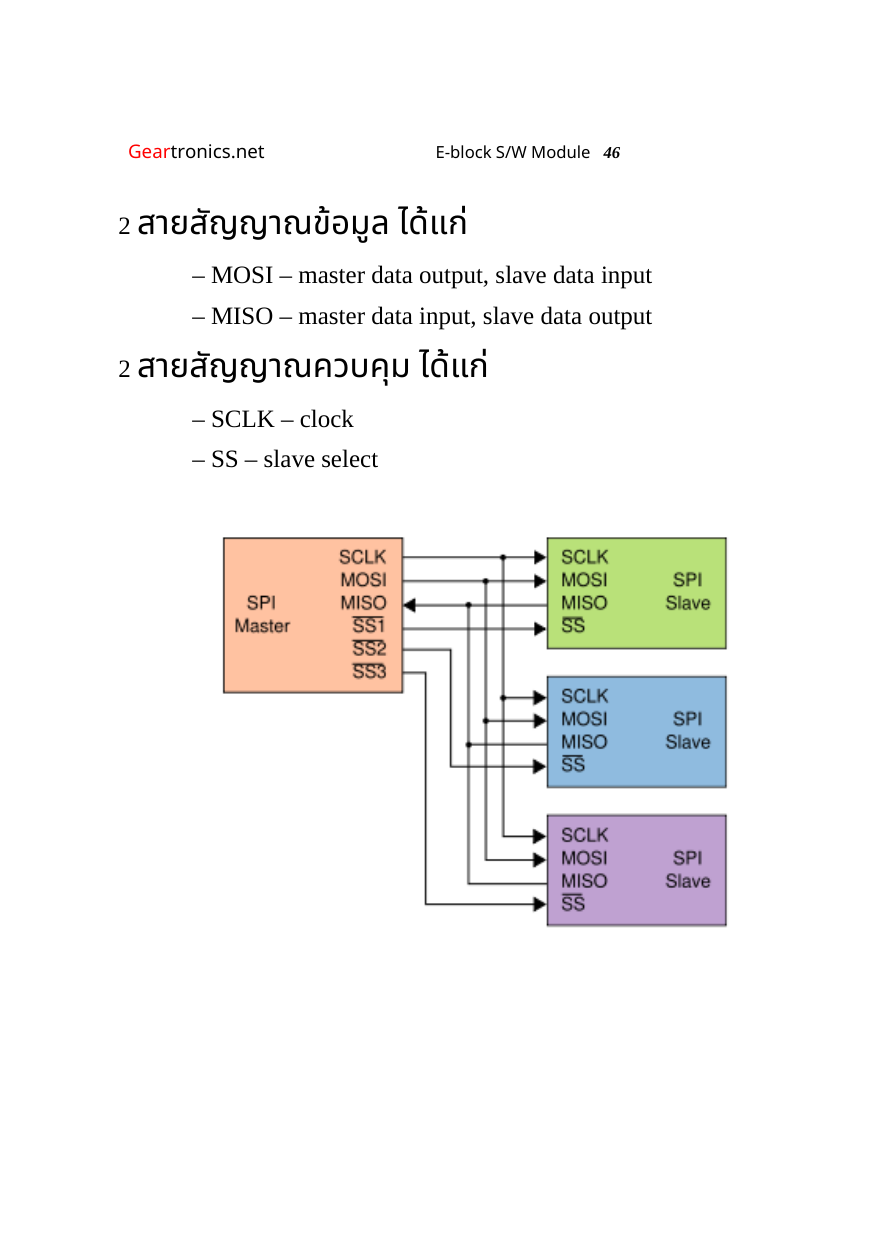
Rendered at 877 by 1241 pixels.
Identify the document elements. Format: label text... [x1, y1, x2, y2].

text – SCLK – clock [118, 405, 837, 433]
text – MOSI – master data output, slave data input [118, 262, 837, 289]
text – MISO – master data input, slave data output [118, 302, 837, 329]
text – SS – slave select [118, 445, 837, 473]
text 2 สายสัญญาณข้อมูล ได้แก่ [118, 199, 837, 249]
text 2 สายสัญญาณควบคุม ได้แก่ [118, 342, 837, 392]
